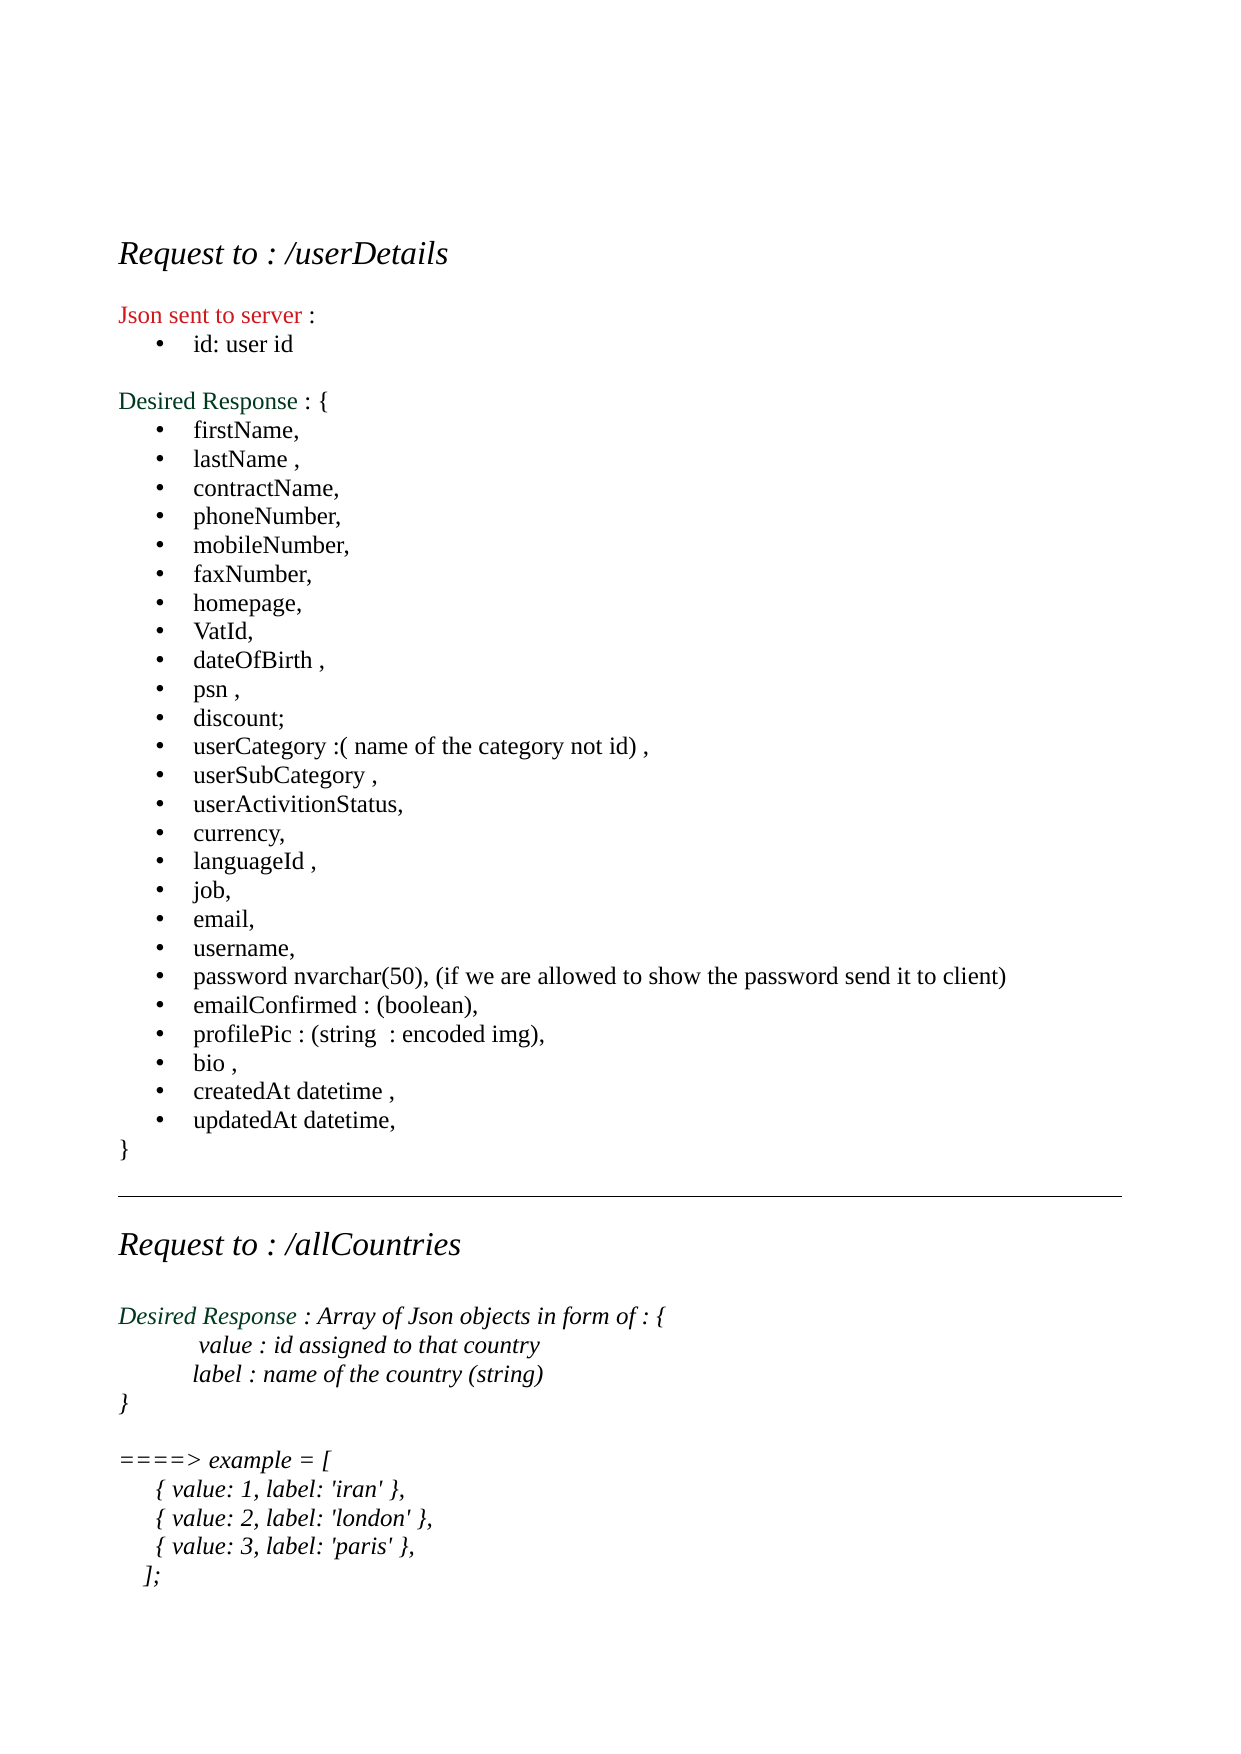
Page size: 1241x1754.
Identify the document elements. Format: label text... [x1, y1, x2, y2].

text { value: 1, label: 'iran' }, [118, 1474, 1122, 1503]
list psn , [156, 674, 1122, 703]
list userCategory :( name of the category not id) , [156, 731, 1122, 760]
list homepage, [156, 588, 1122, 616]
text ====> example = [ [118, 1445, 1122, 1474]
list mobileNumber, [156, 530, 1122, 559]
list discount; [156, 703, 1122, 731]
text } [118, 1134, 1122, 1163]
list userSubCategory , [156, 760, 1122, 789]
list password nvarchar(50), (if we are allowed to show the password send it to client) [156, 961, 1122, 990]
list job, [156, 875, 1122, 904]
text value : id assigned to that country [118, 1330, 1122, 1359]
text Desired Response : Array of Json objects in form of : { [118, 1301, 1122, 1330]
text { value: 3, label: 'paris' }, [118, 1531, 1122, 1560]
text } [118, 1388, 1122, 1416]
list phoneNumber, [156, 501, 1122, 530]
list email, [156, 904, 1122, 933]
text Request to : /userDetails [118, 233, 1122, 271]
list username, [156, 933, 1122, 961]
text label : name of the country (string) [118, 1359, 1122, 1388]
list profilePic : (string : encoded img), [156, 1019, 1122, 1048]
text Request to : /allCountries [118, 1225, 1122, 1263]
text Json sent to server : [118, 300, 1122, 329]
list contractName, [156, 473, 1122, 501]
list createdAt datetime , [156, 1076, 1122, 1105]
list id: user id [156, 329, 1122, 358]
list updatedAt datetime, [156, 1105, 1122, 1134]
list userActivitionStatus, [156, 789, 1122, 818]
list languageId , [156, 846, 1122, 875]
list VatId, [156, 616, 1122, 645]
list faxNumber, [156, 559, 1122, 588]
text Desired Response : { [118, 386, 1122, 415]
list firstName, [156, 415, 1122, 444]
text ]; [118, 1560, 1122, 1589]
list dateOfBirth , [156, 645, 1122, 674]
list bio , [156, 1048, 1122, 1076]
list lastName , [156, 444, 1122, 473]
list emailConfirmed : (boolean), [156, 990, 1122, 1019]
list currency, [156, 818, 1122, 846]
text { value: 2, label: 'london' }, [118, 1503, 1122, 1531]
